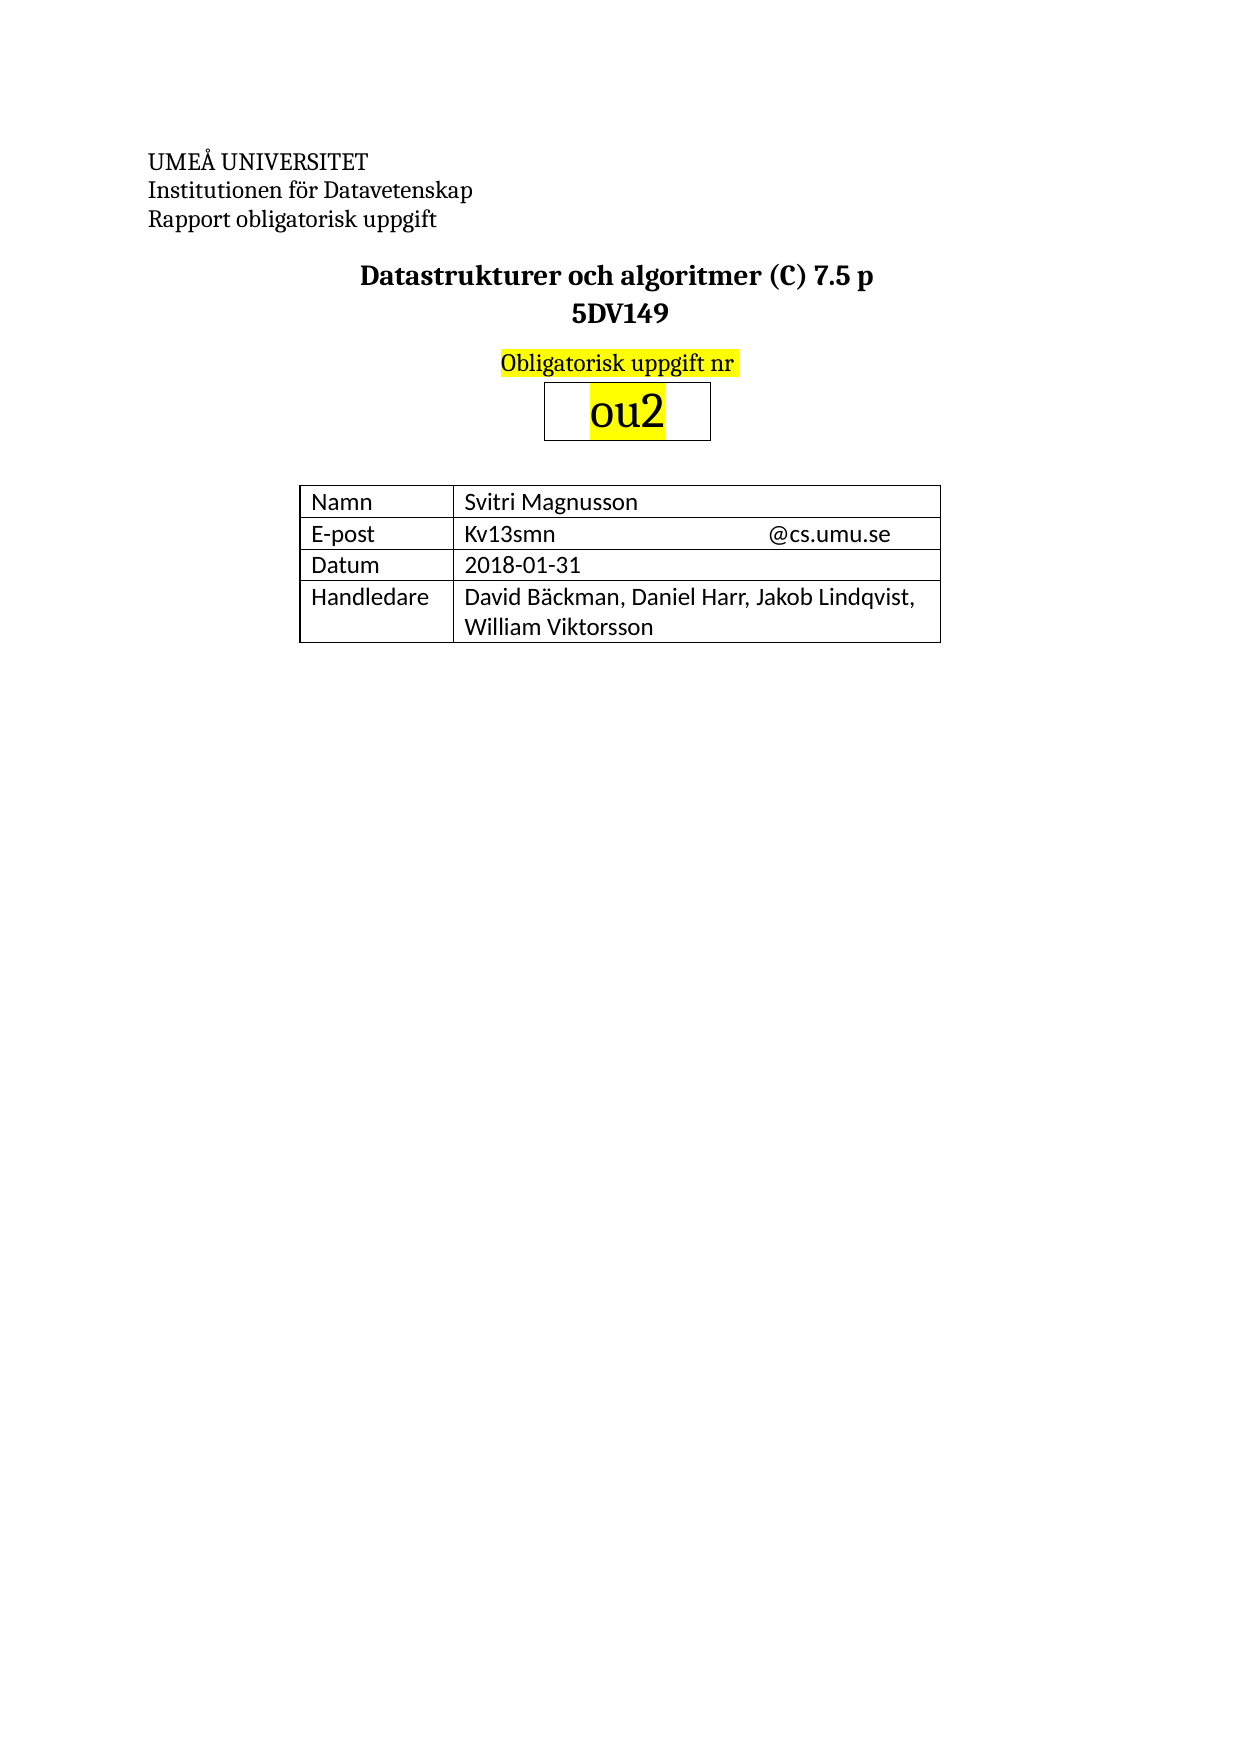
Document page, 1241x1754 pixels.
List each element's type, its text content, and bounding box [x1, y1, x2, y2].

table_cell Kv13smn [454, 518, 756, 548]
text Rapport obligatorisk uppgift [148, 205, 1093, 234]
table_cell 2018-01-31 [454, 550, 940, 580]
table_header ou2 [545, 383, 710, 440]
table_cell E-post [301, 518, 453, 548]
text Datastrukturer och algoritmer (C) 7.5 p 5DV149 [148, 259, 1093, 331]
table_cell Datum [301, 550, 453, 580]
text Obligatorisk uppgift nr [148, 348, 1093, 377]
table_cell @cs.umu.se [756, 518, 940, 548]
table_cell David Bäckman, Daniel Harr, Jakob Lindqvist, William Viktorsson [454, 581, 940, 642]
table_header Namn [301, 486, 453, 517]
table_header Svitri Magnusson [454, 486, 940, 517]
text UMEÅ UNIVERSITET [148, 148, 1093, 176]
table_cell Handledare [301, 581, 453, 642]
text Institutionen för Datavetenskap [148, 176, 1093, 205]
